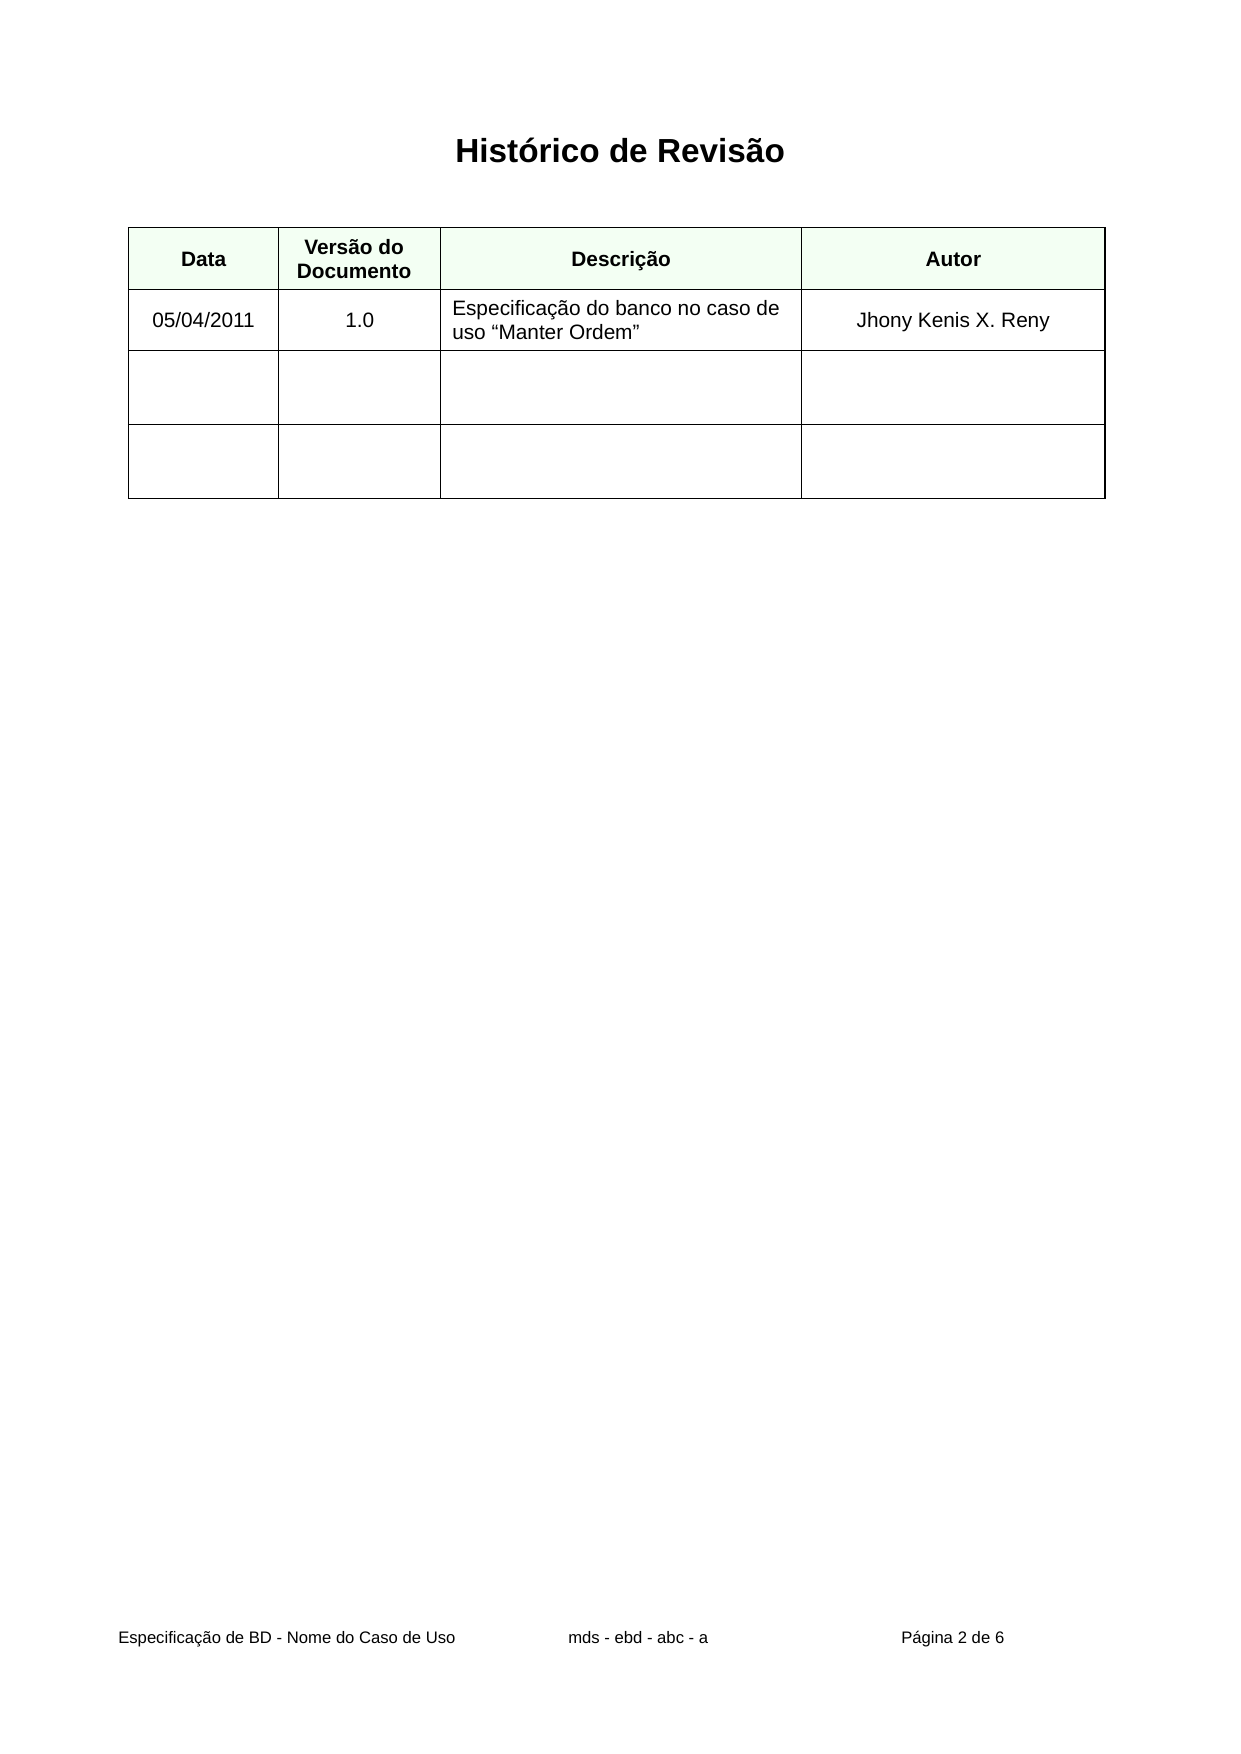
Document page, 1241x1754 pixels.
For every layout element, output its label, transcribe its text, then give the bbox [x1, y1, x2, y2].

table_cell Jhony Kenis X. Reny [802, 290, 1104, 350]
text Histórico de Revisão [118, 131, 1122, 170]
table_header Data [129, 228, 278, 289]
table_cell 1.0 [279, 290, 440, 350]
table_cell [441, 425, 801, 498]
table_cell [279, 351, 440, 424]
table_cell [279, 425, 440, 498]
table_cell [802, 351, 1104, 424]
table_cell 05/04/2011 [129, 290, 278, 350]
table_header Versão do Documento [279, 228, 440, 289]
table_cell [802, 425, 1104, 498]
table_cell [441, 351, 801, 424]
table_header Descrição [441, 228, 801, 289]
table_cell Especificação do banco no caso de uso “Manter Ordem” [441, 290, 801, 350]
table_cell [129, 351, 278, 424]
table_cell [129, 425, 278, 498]
table_header Autor [802, 228, 1104, 289]
